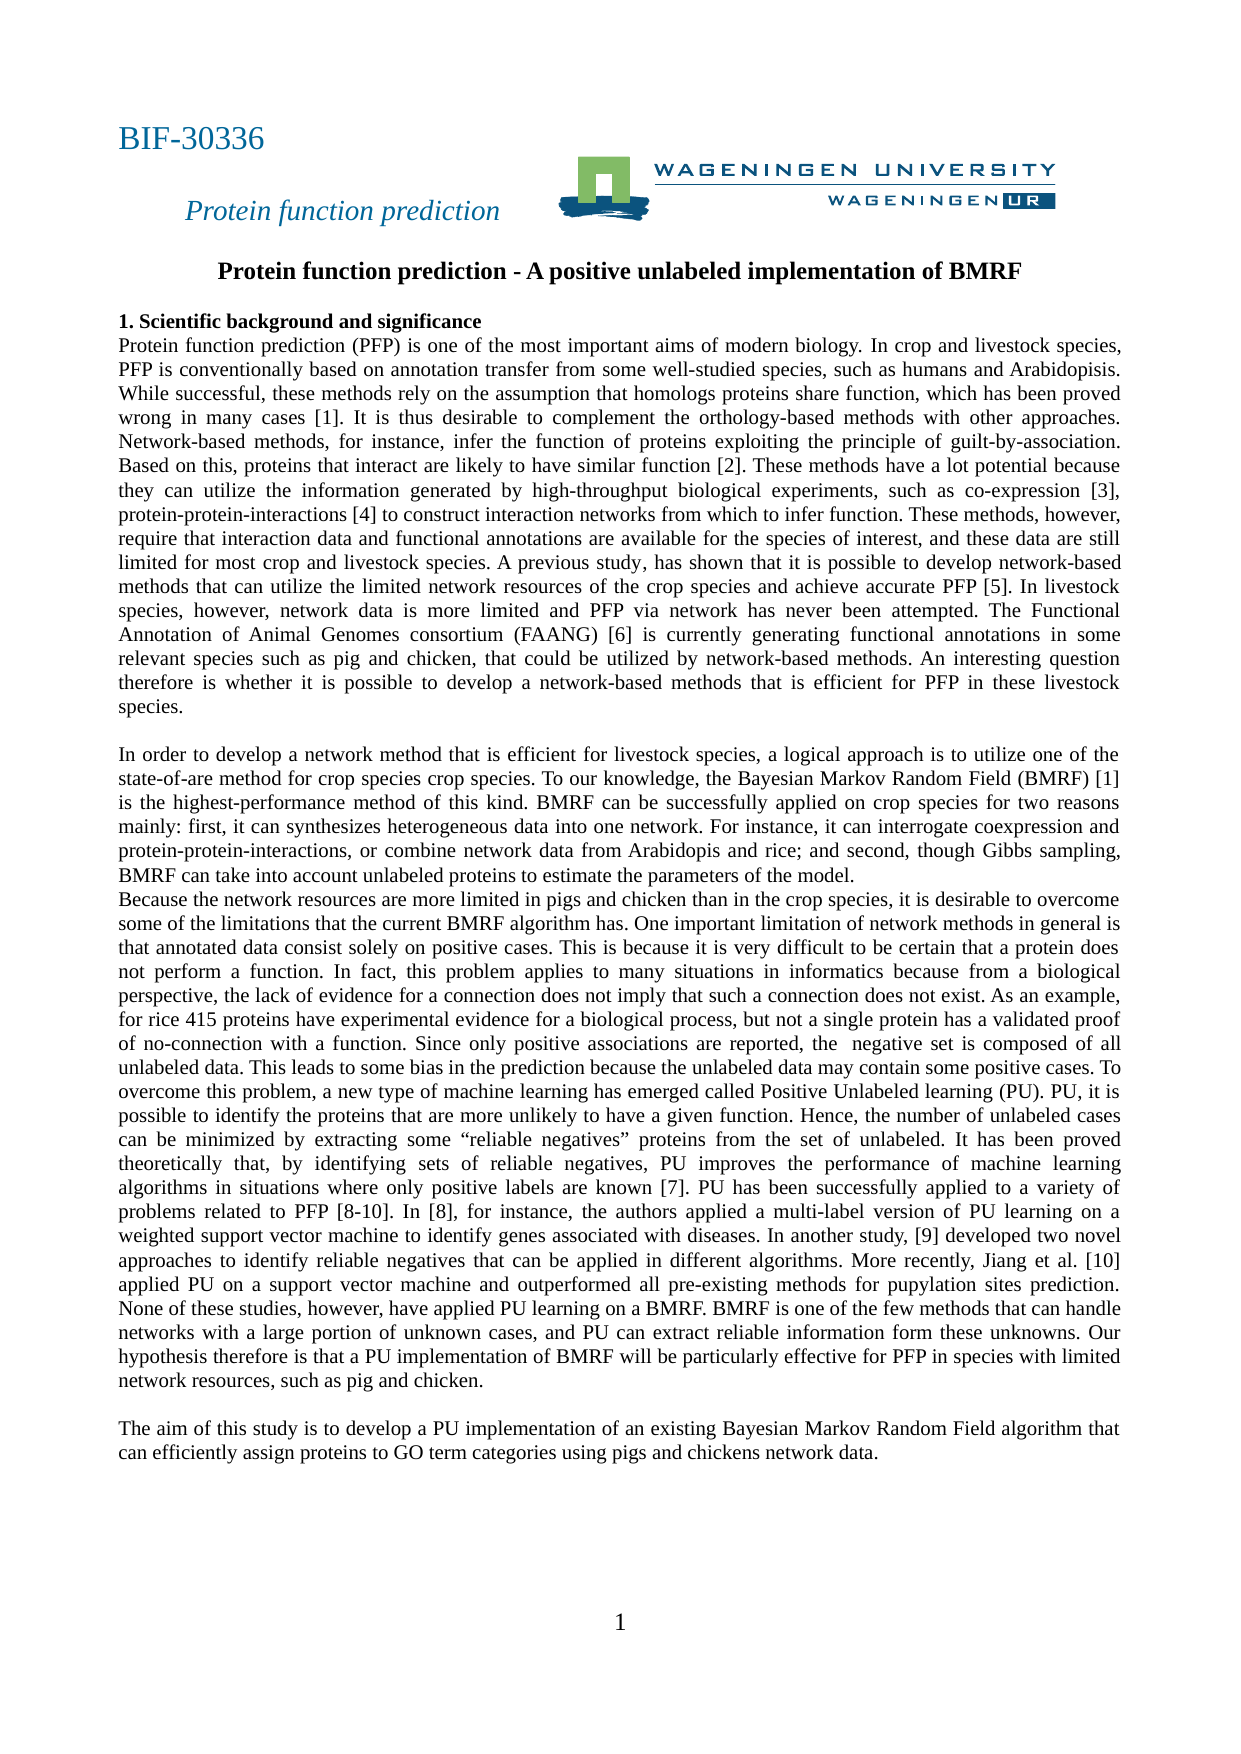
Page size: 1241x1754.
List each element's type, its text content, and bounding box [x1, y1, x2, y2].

text Because the network resources are more limited in pigs and chicken than in the crop species, it is desirable to overcome some of the limitations that the current BMRF algorithm has. One important limitation of network methods in general is that annotated data consist solely on positive cases. This is because it is very difficult to be certain that a protein does not perform a function. In fact, this problem applies to many situations in informatics because from a biological perspective, the lack of evidence for a connection does not imply that such a connection does not exist. As an example, for rice 415 proteins have experimental evidence for a biological process, but not a single protein has a validated proof of no-connection with a function. Since only positive associations are reported, the negative set is composed of all unlabeled data. This leads to some bias in the prediction because the unlabeled data may contain some positive cases. To overcome this problem, a new type of machine learning has emerged called Positive Unlabeled learning (PU). PU, it is possible to identify the proteins that are more unlikely to have a given function. Hence, the number of unlabeled cases can be minimized by extracting some “reliable negatives” proteins from the set of unlabeled. It has been proved theoretically that, by identifying sets of reliable negatives, PU improves the performance of machine learning algorithms in situations where only positive labels are known [7]. PU has been successfully applied to a variety of problems related to PFP [8-10]. In [8], for instance, the authors applied a multi-label version of PU learning on a weighted support vector machine to identify genes associated with diseases. In another study, [9] developed two novel approaches to identify reliable negatives that can be applied in different algorithms. More recently, Jiang et al. [10] applied PU on a support vector machine and outperformed all pre-existing methods for pupylation sites prediction. None of these studies, however, have applied PU learning on a BMRF. BMRF is one of the few methods that can handle networks with a large portion of unknown cases, and PU can extract reliable information form these unknowns. Our hypothesis therefore is that a PU implementation of BMRF will be particularly effective for PFP in species with limited network resources, such as pig and chicken. [118, 887, 1122, 1392]
text Protein function prediction (PFP) is one of the most important aims of modern biology. In crop and livestock species, PFP is conventionally based on annotation transfer from some well-studied species, such as humans and Arabidopisis. While successful, these methods rely on the assumption that homologs proteins share function, which has been proved wrong in many cases [1]. It is thus desirable to complement the orthology-based methods with other approaches. Network-based methods, for instance, infer the function of proteins exploiting the principle of guilt-by-association. Based on this, proteins that interact are likely to have similar function [2]. These methods have a lot potential because they can utilize the information generated by high-throughput biological experiments, such as co-expression [3], protein-protein-interactions [4] to construct interaction networks from which to infer function. These methods, however, require that interaction data and functional annotations are available for the species of interest, and these data are still limited for most crop and livestock species. A previous study, has shown that it is possible to develop network-based methods that can utilize the limited network resources of the crop species and achieve accurate PFP [5]. In livestock species, however, network data is more limited and PFP via network has never been attempted. The Functional Annotation of Animal Genomes consortium (FAANG) [6] is currently generating functional annotations in some relevant species such as pig and chicken, that could be utilized by network-based methods. An interesting question therefore is whether it is possible to develop a network-based methods that is efficient for PFP in these livestock species. [118, 333, 1122, 718]
text Protein function prediction - A positive unlabeled implementation of BMRF [118, 256, 1122, 285]
text In order to develop a network method that is efficient for livestock species, a logical approach is to utilize one of the state-of-are method for crop species crop species. To our knowledge, the Bayesian Markov Random Field (BMRF) [1] is the highest-performance method of this kind. BMRF can be successfully applied on crop species for two reasons mainly: first, it can synthesizes heterogeneous data into one network. For instance, it can interrogate coexpression and protein-protein-interactions, or combine network data from Arabidopis and rice; and second, though Gibbs sampling, BMRF can take into account unlabeled proteins to estimate the parameters of the model. [118, 742, 1122, 887]
text 1. Scientific background and significance [118, 309, 1122, 333]
text The aim of this study is to develop a PU implementation of an existing Bayesian Markov Random Field algorithm that can efficiently assign proteins to GO term categories using pigs and chickens network data. [118, 1416, 1122, 1464]
